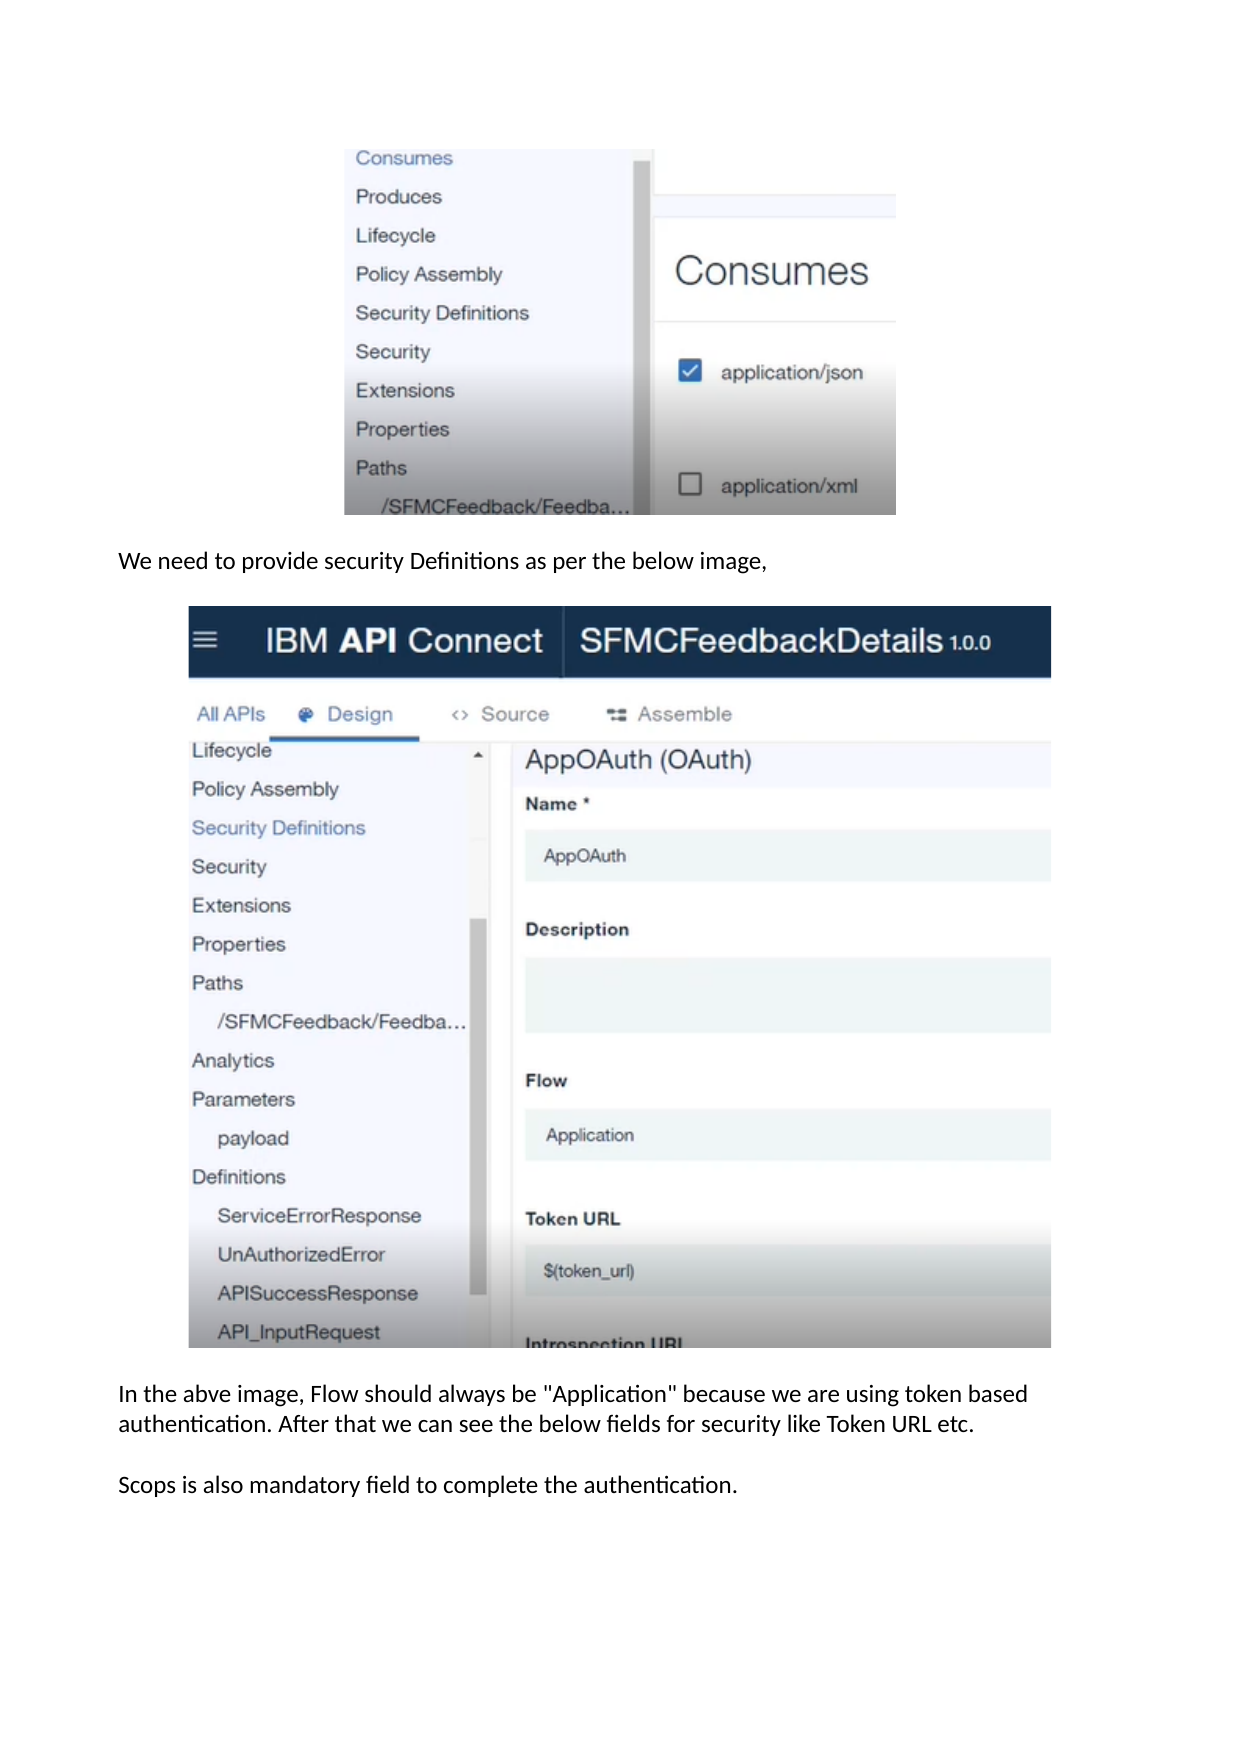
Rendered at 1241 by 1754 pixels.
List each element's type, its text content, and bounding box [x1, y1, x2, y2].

picture [344, 149, 896, 515]
text We need to provide security Definitions as per the below image, [118, 546, 1122, 576]
text Scops is also mandatory field to complete the authentication. [118, 1469, 1122, 1500]
picture [188, 606, 1052, 1348]
text In the abve image, Flow should always be "Application" because we are using token based authentication. After that we can see the below fields for security like Token URL etc. [118, 1378, 1122, 1439]
